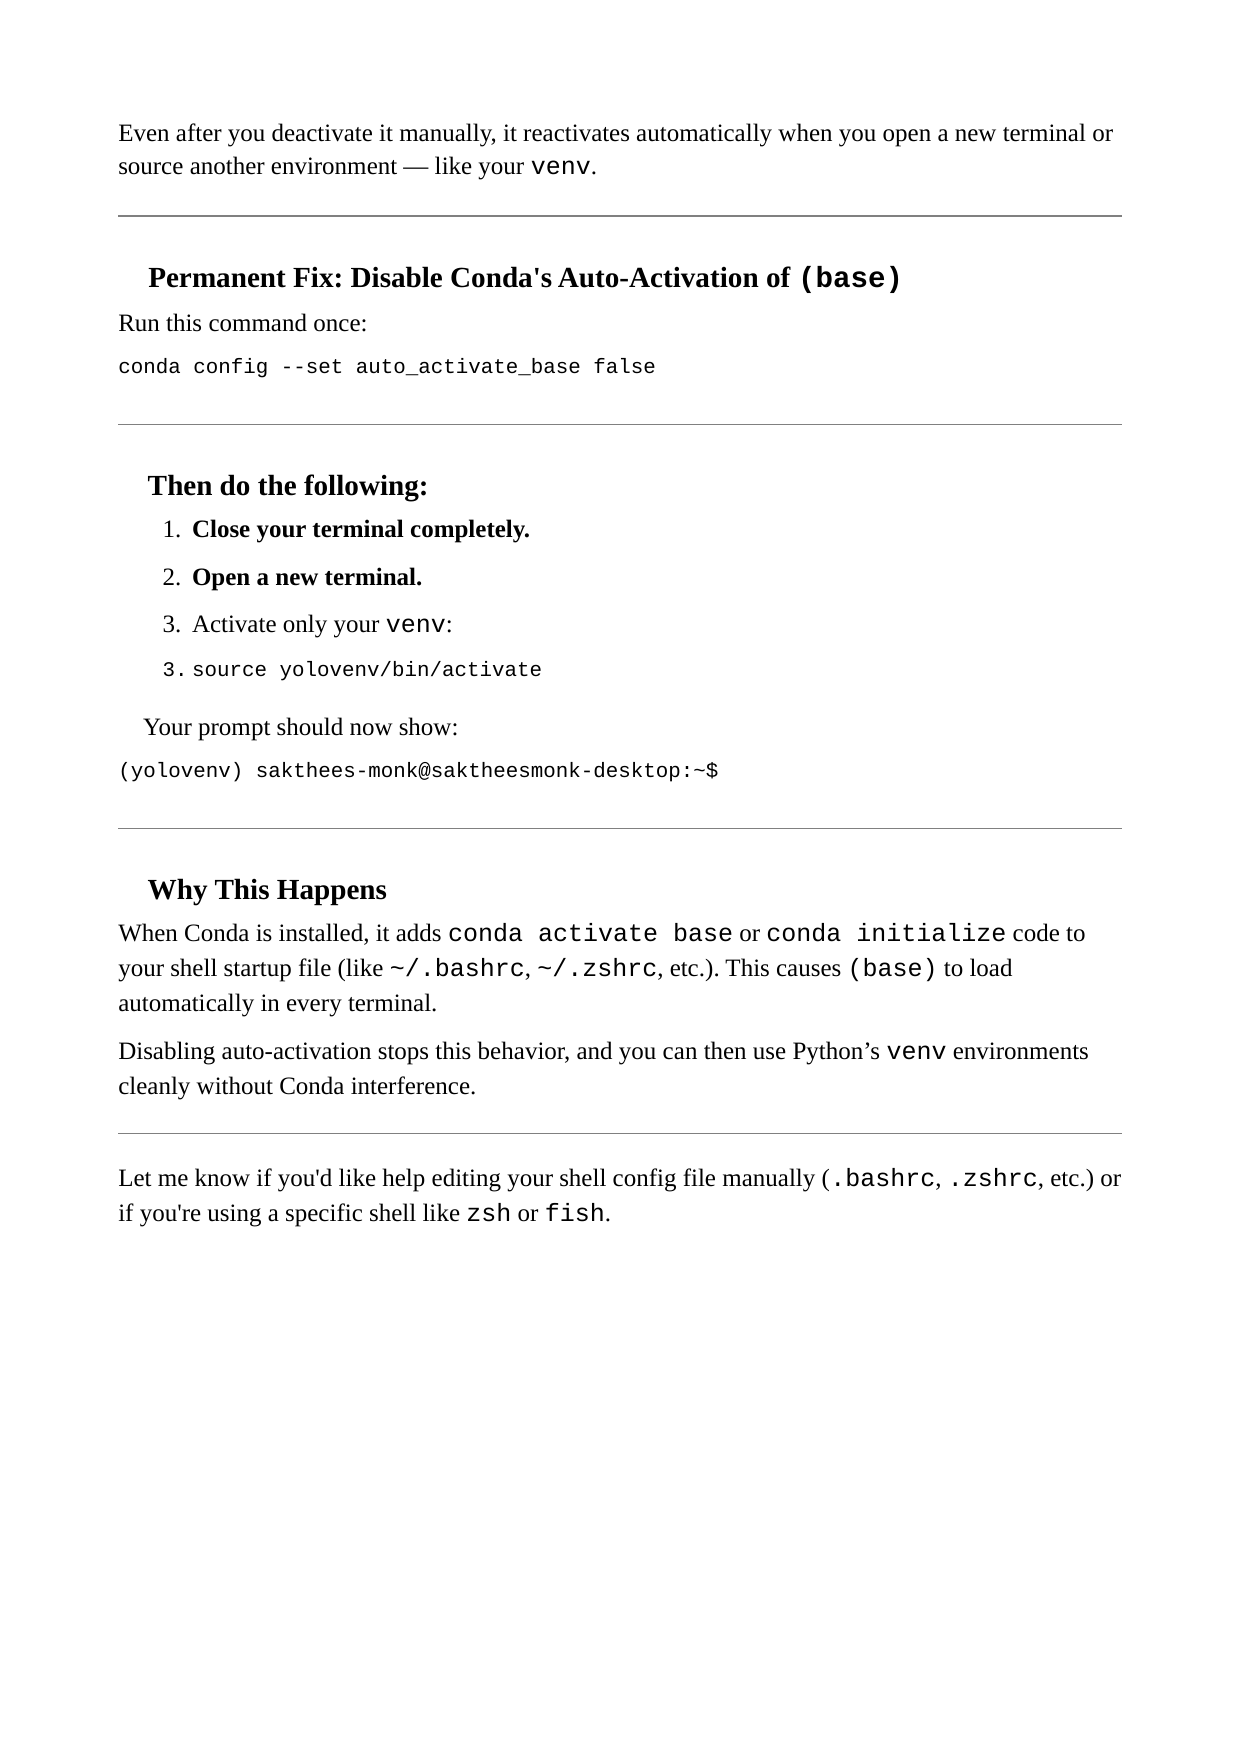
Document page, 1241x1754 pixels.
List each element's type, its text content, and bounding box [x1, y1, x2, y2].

text ✅ Your prompt should now show: [118, 712, 1122, 741]
list Activate only your venv: [162, 609, 1122, 640]
subtitle ✅ Permanent Fix: Disable Conda's Auto-Activation of (base) [118, 260, 1122, 296]
text Disabling auto-activation stops this behavior, and you can then use Python’s venv environments cleanly without Conda interference. [118, 1036, 1122, 1100]
text (yolovenv) sakthees-monk@saktheesmonk-desktop:~$ [118, 760, 1122, 784]
text Let me know if you'd like help editing your shell config file manually (.bashrc, .zshrc, etc.) or if you're using a specific shell like zsh or fish. [118, 1163, 1122, 1229]
list source yolovenv/bin/activate [162, 659, 1122, 683]
text conda config --set auto_activate_base false [118, 356, 1122, 380]
list Close your terminal completely. [162, 514, 1122, 543]
text When Conda is installed, it adds conda activate base or conda initialize code to your shell startup file (like ~/.bashrc, ~/.zshrc, etc.). This causes (base) to load automatically in every terminal. [118, 918, 1122, 1017]
text Even after you deactivate it manually, it reactivates automatically when you open a new terminal or source another environment — like your venv. [118, 118, 1122, 182]
list Open a new terminal. [162, 562, 1122, 591]
text Run this command once: [118, 308, 1122, 337]
subtitle 📌 Why This Happens [118, 872, 1122, 906]
subtitle 🔁 Then do the following: [118, 468, 1122, 502]
